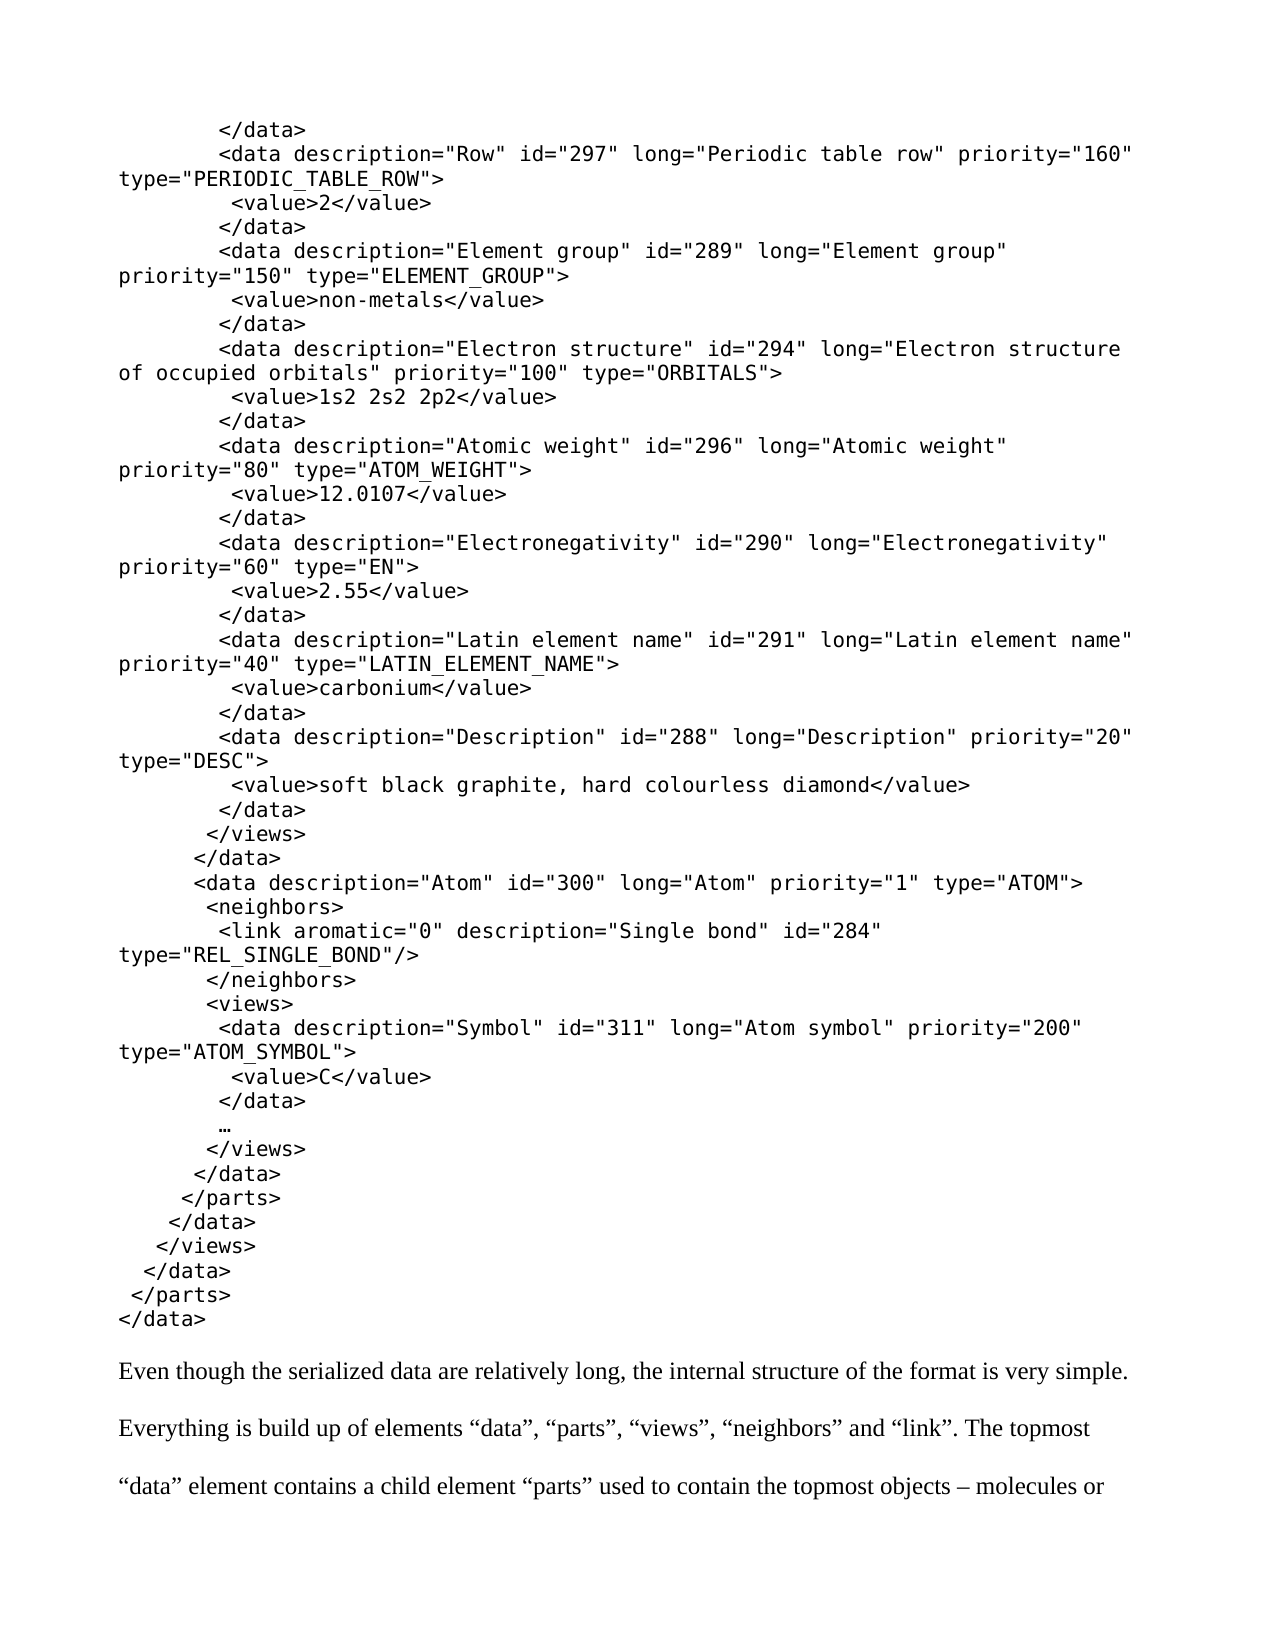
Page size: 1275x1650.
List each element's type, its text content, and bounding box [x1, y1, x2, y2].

text </data> [118, 312, 1157, 337]
text </data> [118, 1089, 1157, 1113]
text </data> [118, 1210, 1157, 1234]
text </views> [118, 822, 1157, 846]
text <data description="Latin element name" id="291" long="Latin element name" priority="40" type="LATIN_ELEMENT_NAME"> [118, 628, 1157, 676]
text <value>2</value> [118, 191, 1157, 215]
text <data description="Atom" id="300" long="Atom" priority="1" type="ATOM"> [118, 871, 1157, 895]
text <data description="Electronegativity" id="290" long="Electronegativity" priority="60" type="EN"> [118, 531, 1157, 579]
text … [118, 1113, 1157, 1137]
text <value>C</value> [118, 1065, 1157, 1089]
text </data> [118, 506, 1157, 531]
text <link aromatic="0" description="Single bond" id="284" type="REL_SINGLE_BOND"/> [118, 919, 1157, 968]
text </data> [118, 118, 1157, 142]
text <value>soft black graphite, hard colourless diamond</value> [118, 773, 1157, 798]
text <value>1s2 2s2 2p2</value> [118, 385, 1157, 409]
text <value>carbonium</value> [118, 676, 1157, 701]
text </data> [118, 603, 1157, 628]
text <data description="Symbol" id="311" long="Atom symbol" priority="200" type="ATOM_SYMBOL"> [118, 1016, 1157, 1065]
text </data> [118, 215, 1157, 239]
text </views> [118, 1234, 1157, 1259]
text </neighbors> [118, 968, 1157, 992]
text </data> [118, 846, 1157, 871]
text <views> [118, 992, 1157, 1016]
text <value>2.55</value> [118, 579, 1157, 603]
text <data description="Electron structure" id="294" long="Electron structure of occupied orbitals" priority="100" type="ORBITALS"> [118, 337, 1157, 385]
text <neighbors> [118, 895, 1157, 919]
text <data description="Atomic weight" id="296" long="Atomic weight" priority="80" type="ATOM_WEIGHT"> [118, 434, 1157, 482]
text </data> [118, 1307, 1157, 1332]
text <value>non-metals</value> [118, 288, 1157, 312]
text </data> [118, 1259, 1157, 1283]
text </data> [118, 701, 1157, 725]
text </data> [118, 409, 1157, 434]
text </data> [118, 798, 1157, 822]
text <data description="Row" id="297" long="Periodic table row" priority="160" type="PERIODIC_TABLE_ROW"> [118, 142, 1157, 191]
text <value>12.0107</value> [118, 482, 1157, 506]
text </parts> [118, 1283, 1157, 1307]
text </views> [118, 1137, 1157, 1162]
text </parts> [118, 1186, 1157, 1210]
text <data description="Element group" id="289" long="Element group" priority="150" type="ELEMENT_GROUP"> [118, 239, 1157, 288]
text <data description="Description" id="288" long="Description" priority="20" type="DESC"> [118, 725, 1157, 773]
text Even though the serialized data are relatively long, the internal structure of the format is very simple. Everything is build up of elements “data”, “parts”, “views”, “neighbors” and “link”. The topmost “data” element contains a child element “parts” used to contain the topmost objects – molecules or [118, 1356, 1157, 1500]
text </data> [118, 1162, 1157, 1186]
